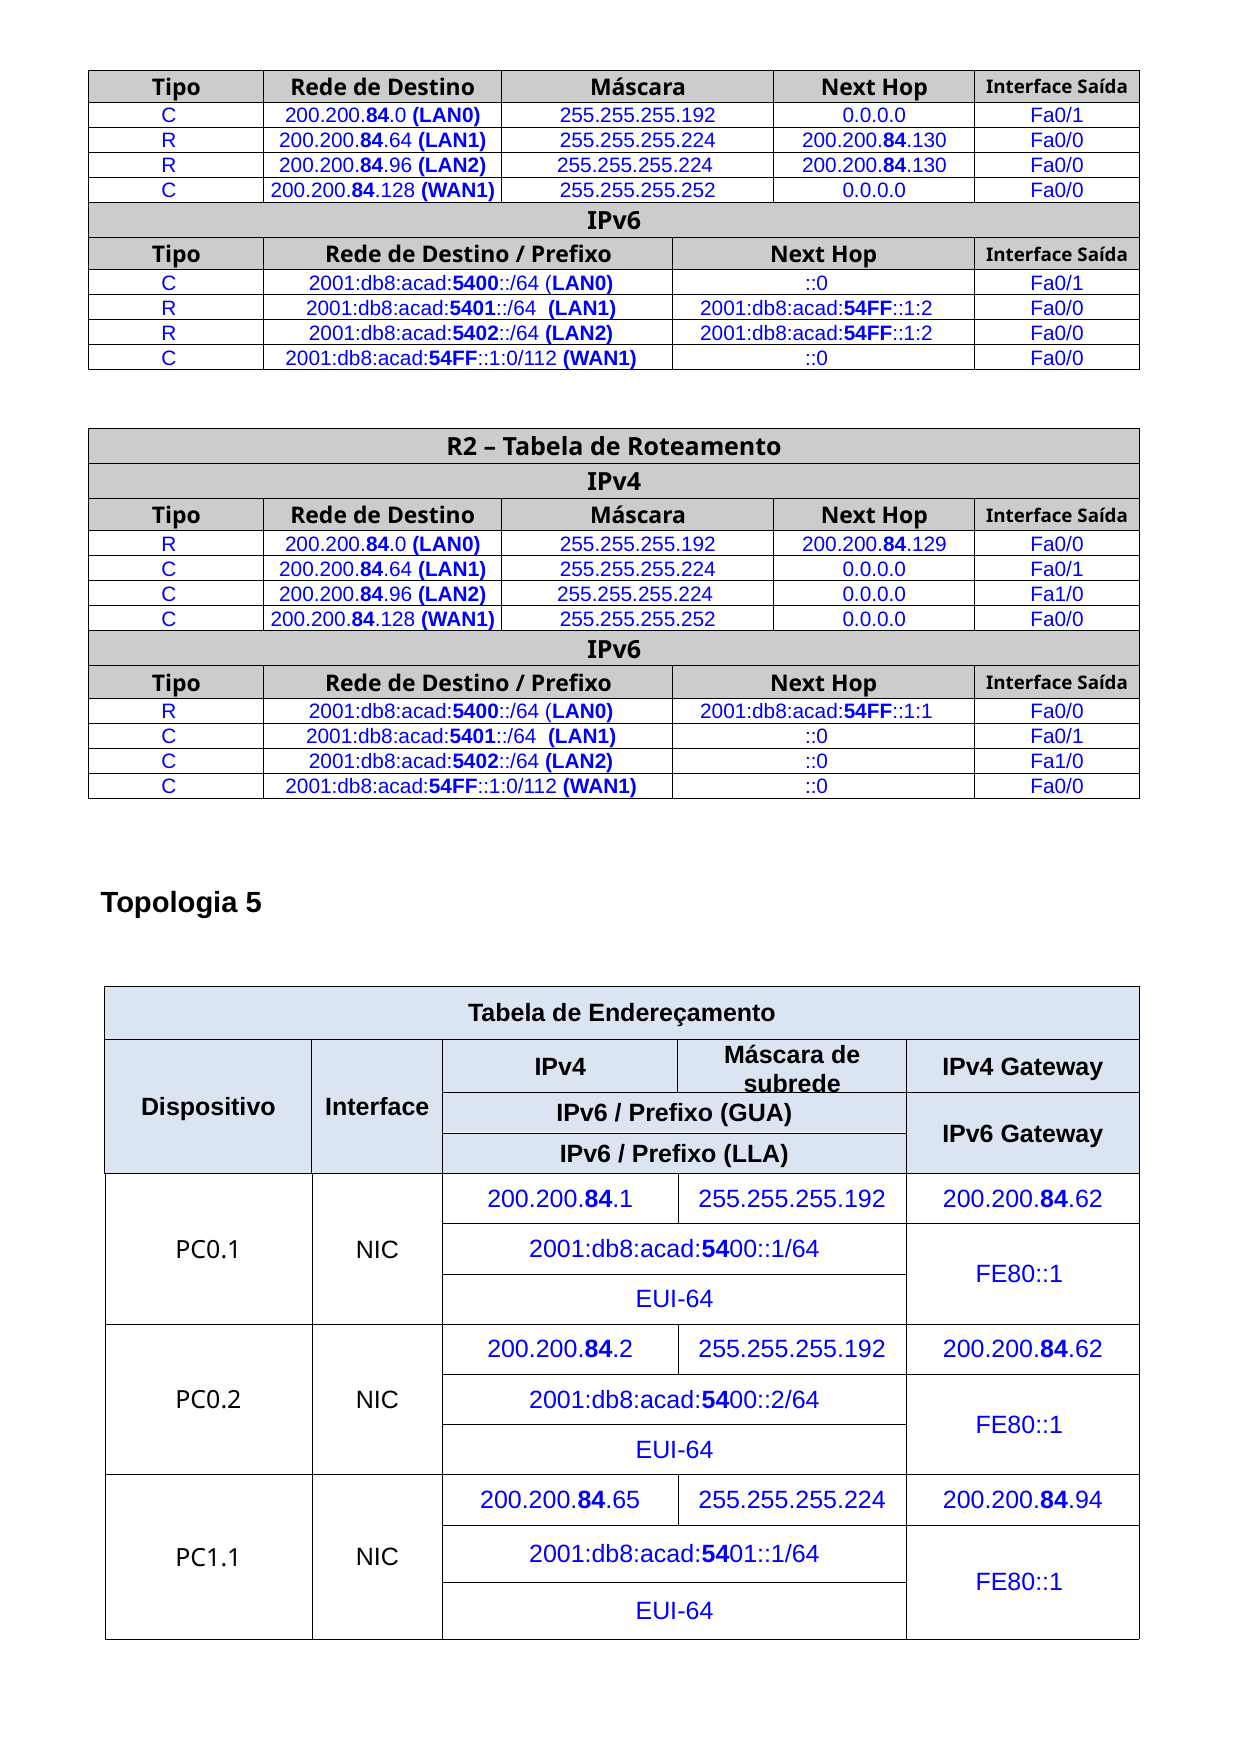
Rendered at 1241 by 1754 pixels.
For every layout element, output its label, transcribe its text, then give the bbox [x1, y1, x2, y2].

table_cell 255.255.255.192 [502, 103, 773, 127]
table_cell R [89, 295, 263, 319]
table_cell Fa0/0 [975, 699, 1139, 723]
table_cell C [89, 749, 263, 773]
table_cell Fa0/1 [975, 724, 1139, 748]
table_cell Fa1/0 [975, 581, 1139, 605]
table_cell 255.255.255.192 [679, 1325, 906, 1374]
table_cell 2001:db8:acad:54FF::1:2 [673, 320, 974, 344]
table_cell Tipo [89, 666, 263, 698]
table_cell NIC [313, 1475, 442, 1638]
table_cell 0.0.0.0 [774, 606, 974, 630]
table_cell Interface [312, 1040, 442, 1173]
table_cell C [89, 606, 263, 630]
table_cell 200.200.84.0 (LAN0) [264, 103, 501, 127]
table_cell R [89, 128, 263, 152]
table_cell C [89, 556, 263, 580]
table_cell 200.200.84.130 [774, 153, 974, 177]
table_cell NIC [313, 1174, 442, 1324]
text Topologia 5 [100, 885, 1140, 918]
table_cell 255.255.255.252 [502, 606, 773, 630]
table_cell R [89, 531, 263, 555]
table_cell 0.0.0.0 [774, 103, 974, 127]
table_cell R [89, 699, 263, 723]
table_cell IPv6 [89, 203, 1139, 237]
table_cell 2001:db8:acad:5400::/64 (LAN0) [264, 699, 672, 723]
table_cell Interface Saída [975, 238, 1139, 269]
table_cell 200.200.84.65 [443, 1475, 678, 1524]
table_cell Fa0/0 [975, 153, 1139, 177]
table_cell FE80::1 [907, 1375, 1139, 1474]
table_cell 255.255.255.224 [679, 1475, 906, 1524]
table_cell Fa0/1 [975, 103, 1139, 127]
table_cell Máscara [502, 499, 773, 530]
table_cell FE80::1 [907, 1526, 1139, 1638]
table_cell 0.0.0.0 [774, 581, 974, 605]
table_cell Fa0/0 [975, 295, 1139, 319]
table_cell Máscara [502, 71, 773, 102]
table_cell Fa0/0 [975, 320, 1139, 344]
table_cell Next Hop [774, 71, 974, 102]
table_cell 255.255.255.192 [679, 1174, 906, 1223]
table_cell 2001:db8:acad:5402::/64 (LAN2) [264, 320, 672, 344]
table_cell 255.255.255.224 [502, 153, 773, 177]
table_cell 200.200.84.96 (LAN2) [264, 153, 501, 177]
table_cell ::0 [673, 774, 974, 798]
table_cell ::0 [673, 749, 974, 773]
table_cell Tipo [89, 238, 263, 269]
table_cell 200.200.84.1 [443, 1174, 678, 1223]
table_cell C [89, 724, 263, 748]
table_cell 2001:db8:acad:5400::1/64 [443, 1224, 906, 1273]
table_cell EUI-64 [443, 1583, 906, 1638]
table_cell IPv4 [443, 1040, 677, 1092]
table_cell 2001:db8:acad:54FF::1:0/112 (WAN1) [264, 774, 672, 798]
table_cell 0.0.0.0 [774, 556, 974, 580]
table_cell C [89, 345, 263, 369]
table_cell ::0 [673, 270, 974, 294]
table_cell 2001:db8:acad:5401::/64 (LAN1) [264, 724, 672, 748]
table_cell Fa0/0 [975, 606, 1139, 630]
table_cell C [89, 178, 263, 202]
table_cell 200.200.84.62 [907, 1325, 1139, 1374]
table_cell 200.200.84.0 (LAN0) [264, 531, 501, 555]
table_cell Fa0/0 [975, 774, 1139, 798]
table_cell 255.255.255.224 [502, 128, 773, 152]
table_cell C [89, 103, 263, 127]
table_cell Máscara de subrede [678, 1040, 906, 1092]
table_cell 2001:db8:acad:54FF::1:1 [673, 699, 974, 723]
table_cell 200.200.84.64 (LAN1) [264, 128, 501, 152]
table_cell PC0.2 [106, 1325, 312, 1474]
table_cell 2001:db8:acad:54FF::1:2 [673, 295, 974, 319]
table_cell 2001:db8:acad:5401::/64 (LAN1) [264, 295, 672, 319]
table_cell 255.255.255.224 [502, 556, 773, 580]
table_cell C [89, 581, 263, 605]
table_cell Interface Saída [975, 71, 1139, 102]
table_cell 200.200.84.2 [443, 1325, 678, 1374]
table_cell IPv6 / Prefixo (GUA) [443, 1093, 906, 1132]
table_cell 2001:db8:acad:5400::/64 (LAN0) [264, 270, 672, 294]
table_cell Fa0/0 [975, 178, 1139, 202]
table_cell 0.0.0.0 [774, 178, 974, 202]
table_cell Interface Saída [975, 666, 1139, 698]
table_cell Dispositivo [105, 1040, 311, 1173]
table_cell Fa0/0 [975, 531, 1139, 555]
table_cell Next Hop [673, 238, 974, 269]
table_cell Rede de Destino / Prefixo [264, 666, 672, 698]
table_header Tabela de Endereçamento [105, 987, 1139, 1039]
table_cell 200.200.84.130 [774, 128, 974, 152]
table_cell Tipo [89, 71, 263, 102]
table_cell Next Hop [673, 666, 974, 698]
table_cell Tipo [89, 499, 263, 530]
table_cell Rede de Destino [264, 499, 501, 530]
table_cell Fa1/0 [975, 749, 1139, 773]
table_cell EUI-64 [443, 1275, 906, 1324]
table_cell 2001:db8:acad:54FF::1:0/112 (WAN1) [264, 345, 672, 369]
table_cell Fa0/1 [975, 270, 1139, 294]
table_cell 255.255.255.252 [502, 178, 773, 202]
table_cell Fa0/1 [975, 556, 1139, 580]
table_cell 200.200.84.62 [907, 1174, 1139, 1223]
table_cell 200.200.84.129 [774, 531, 974, 555]
table_cell Interface Saída [975, 499, 1139, 530]
table_header R2 – Tabela de Roteamento [89, 429, 1139, 463]
table_cell Rede de Destino [264, 71, 501, 102]
table_cell NIC [313, 1325, 442, 1474]
table_cell FE80::1 [907, 1224, 1139, 1324]
table_cell 200.200.84.94 [907, 1475, 1139, 1524]
table_cell 2001:db8:acad:5401::1/64 [443, 1526, 906, 1582]
table_cell C [89, 270, 263, 294]
table_cell ::0 [673, 345, 974, 369]
table_cell 200.200.84.64 (LAN1) [264, 556, 501, 580]
table_cell IPv4 [89, 464, 1139, 498]
table_cell Next Hop [774, 499, 974, 530]
table_cell 200.200.84.128 (WAN1) [264, 606, 501, 630]
table_cell Fa0/0 [975, 345, 1139, 369]
table_cell IPv6 Gateway [907, 1093, 1139, 1173]
table_cell IPv4 Gateway [907, 1040, 1139, 1092]
table_cell 200.200.84.128 (WAN1) [264, 178, 501, 202]
table_cell 2001:db8:acad:5402::/64 (LAN2) [264, 749, 672, 773]
table_cell ::0 [673, 724, 974, 748]
table_cell EUI-64 [443, 1425, 906, 1474]
table_cell PC0.1 [106, 1174, 312, 1324]
table_cell Rede de Destino / Prefixo [264, 238, 672, 269]
table_cell 255.255.255.224 [502, 581, 773, 605]
table_cell IPv6 [89, 631, 1139, 665]
table_cell 200.200.84.96 (LAN2) [264, 581, 501, 605]
table_cell IPv6 / Prefixo (LLA) [443, 1134, 906, 1173]
table_cell R [89, 153, 263, 177]
table_cell C [89, 774, 263, 798]
table_cell Fa0/0 [975, 128, 1139, 152]
table_cell 255.255.255.192 [502, 531, 773, 555]
table_cell R [89, 320, 263, 344]
table_cell 2001:db8:acad:5400::2/64 [443, 1375, 906, 1424]
table_cell PC1.1 [106, 1475, 312, 1638]
